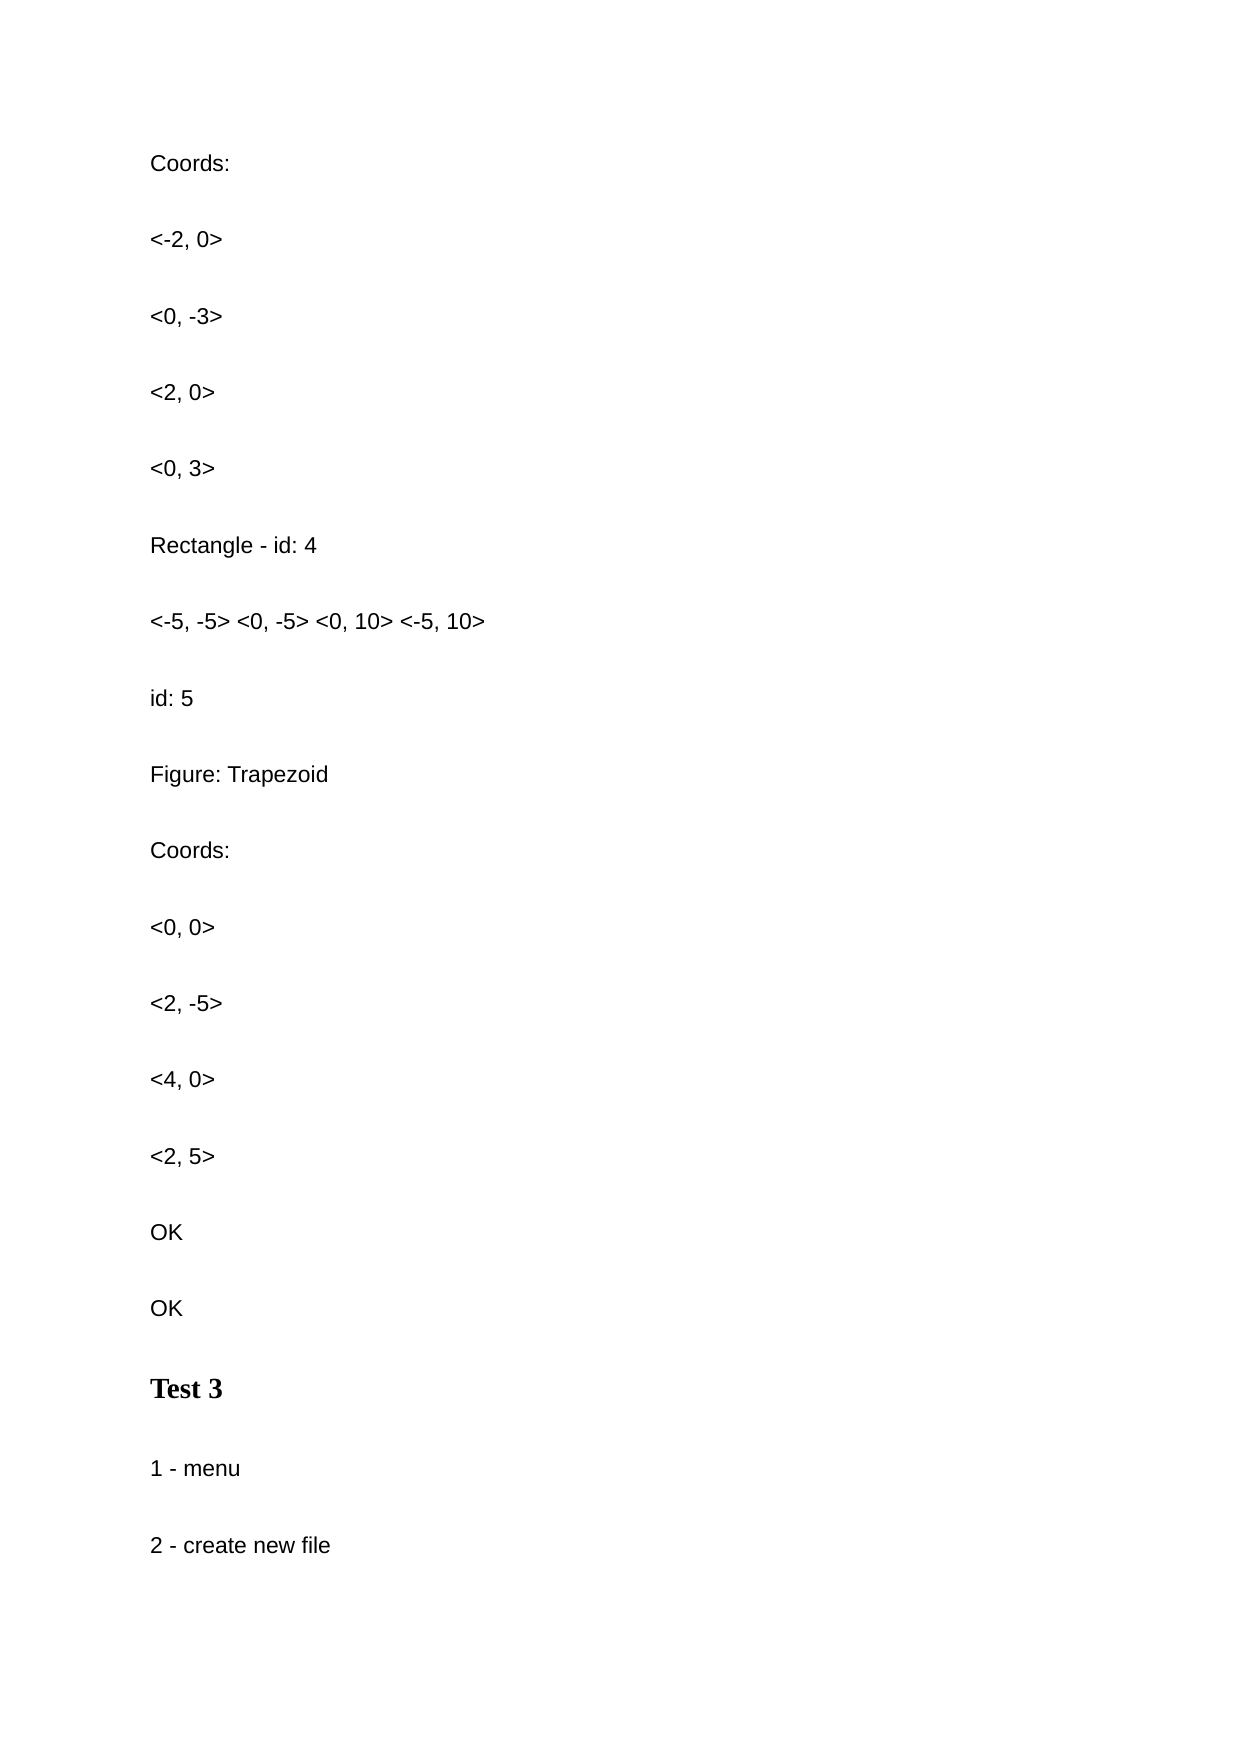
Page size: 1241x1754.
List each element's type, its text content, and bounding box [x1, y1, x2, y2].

text <-5, -5> <0, -5> <0, 10> <-5, 10> [150, 608, 1090, 634]
text <2, 0> [150, 379, 1090, 405]
text <0, -3> [150, 303, 1090, 329]
text Coords: [150, 837, 1090, 863]
text 2 - create new file [150, 1532, 1090, 1558]
text <-2, 0> [150, 226, 1090, 253]
text Rectangle - id: 4 [150, 532, 1090, 558]
text Coords: [150, 150, 1090, 176]
text Test 3 [150, 1372, 1090, 1405]
text 1 - menu [150, 1455, 1090, 1482]
text <2, 5> [150, 1143, 1090, 1169]
text <2, -5> [150, 990, 1090, 1016]
text Figure: Trapezoid [150, 761, 1090, 787]
text OK [150, 1295, 1090, 1322]
text <0, 0> [150, 913, 1090, 940]
text OK [150, 1219, 1090, 1245]
text <4, 0> [150, 1066, 1090, 1093]
text id: 5 [150, 684, 1090, 711]
text <0, 3> [150, 455, 1090, 482]
